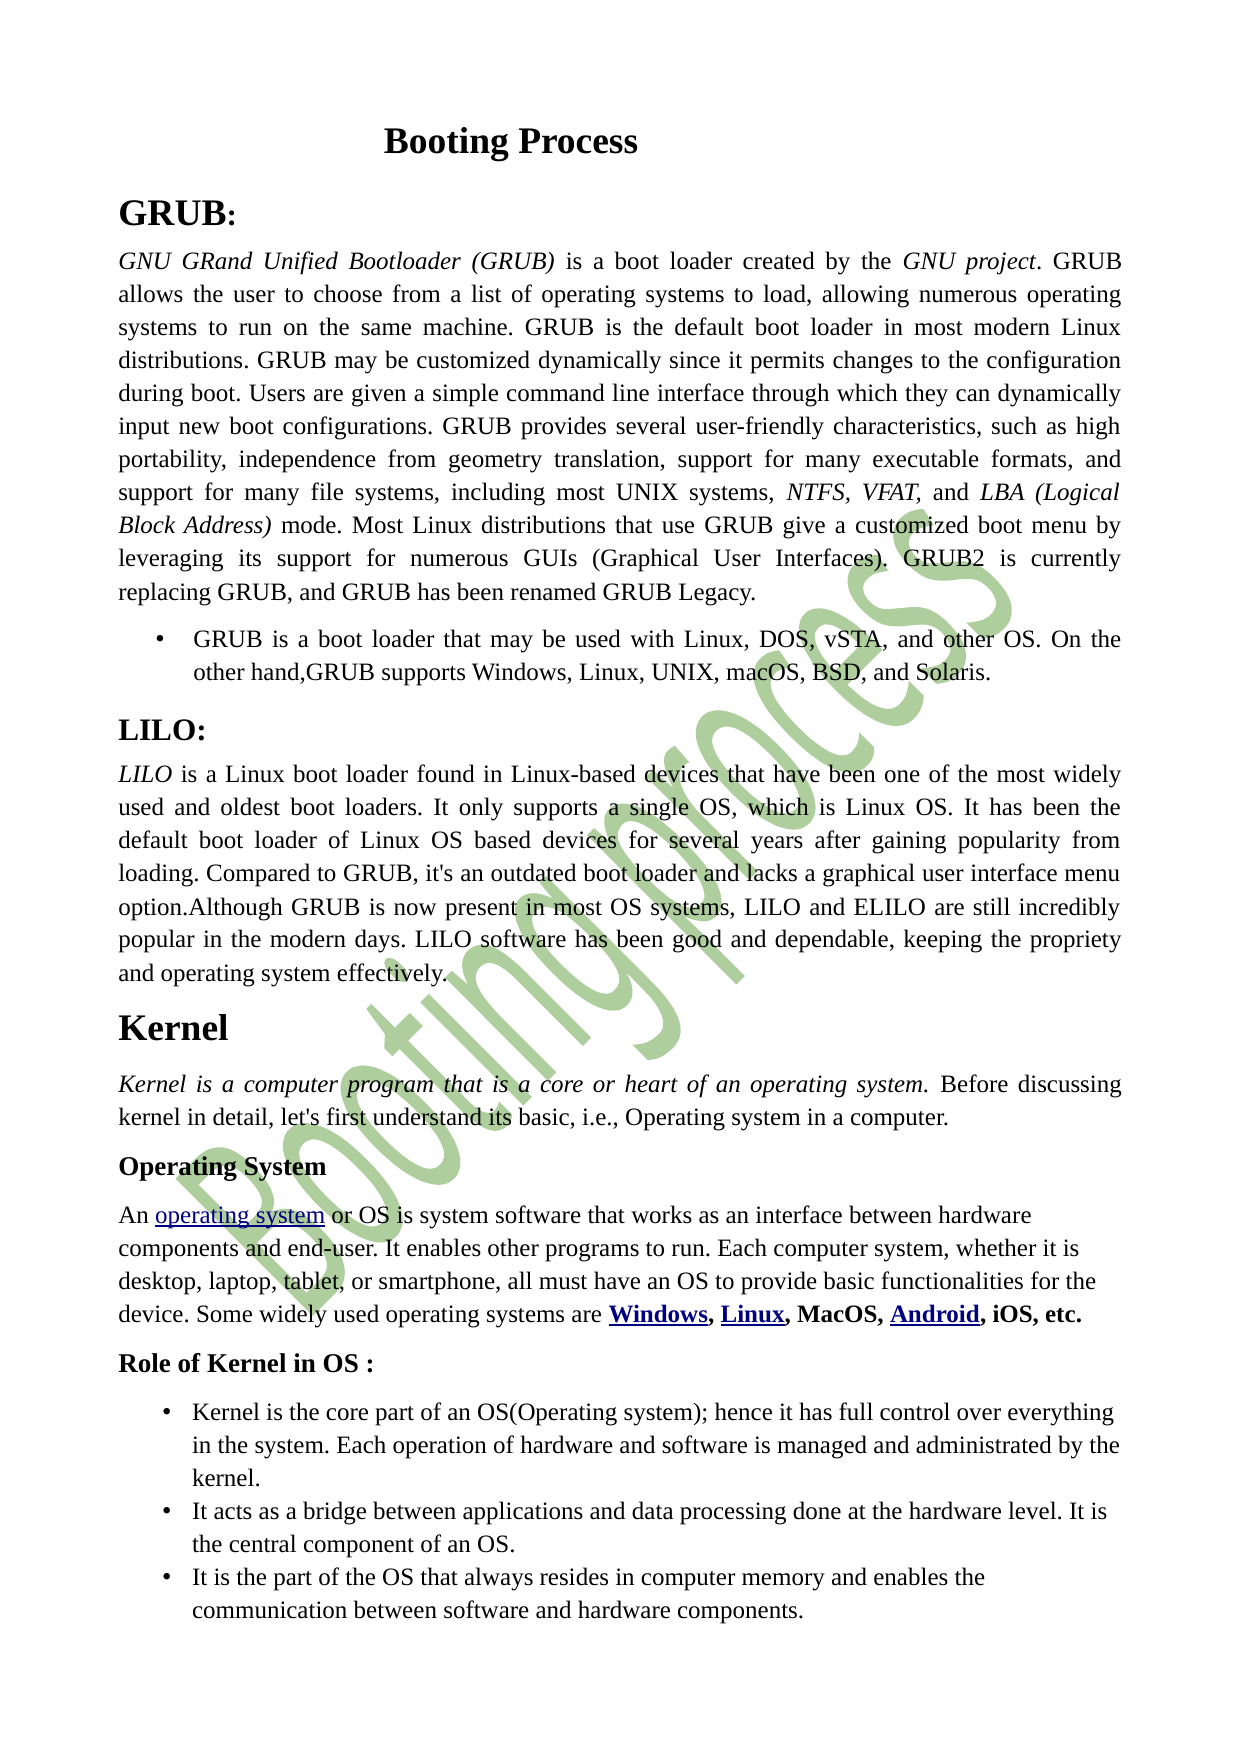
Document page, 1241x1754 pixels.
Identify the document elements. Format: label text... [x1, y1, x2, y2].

text [672, 1005, 1122, 1048]
text Operating System [358, 1150, 419, 1181]
text GNU GRand Unified Bootloader (GRUB) is a boot loader created by the GNU project. GRUB allows the user to choose from a list of operating systems to load, allowing numerous operating systems to run on the same machine. GRUB is the default boot loader in most modern Linux distributions. GRUB may be customized dynamically since it permits changes to the configuration during boot. Users are given a simple command line interface through which they can dynamically input new boot configurations. GRUB provides several user-friendly characteristics, such as high portability, independence from geometry translation, support for many executable formats, and support for many file systems, including most UNIX systems, NTFS, VFAT, and LBA (Logical Block Address) mode. Most Linux distributions that use GRUB give a customized boot menu by leveraging its support for numerous GUIs (Graphical User Interfaces). GRUB2 is currently replacing GRUB, and GRUB has been renamed GRUB Legacy. [118, 246, 1122, 605]
list GRUB is a boot loader that may be used with Linux, DOS, vSTA, and other OS. On the other hand,GRUB supports Windows, Linux, UNIX, macOS, BSD, and Solaris. [156, 624, 830, 686]
text [441, 1005, 514, 1048]
text Operating System [118, 1150, 205, 1181]
text Operating System [234, 1150, 296, 1181]
subtitle GRUB: [118, 191, 1122, 234]
text Kernel [118, 1005, 384, 1048]
subtitle LILO: [118, 711, 708, 747]
text Operating System [300, 1150, 369, 1181]
text Kernel is a computer program that is a core or heart of an operating system. Before discussing kernel in detail, let's first understand its basic, i.e., Operating system in a computer. [118, 1069, 359, 1131]
text Role of Kernel in OS : [118, 1347, 1122, 1378]
text Kernel is a computer program that is a core or heart of an operating system. Before discussing kernel in detail, let's first understand its basic, i.e., Operating system in a computer. [438, 1069, 1122, 1131]
subtitle [785, 711, 1122, 747]
subtitle [730, 711, 800, 747]
list GRUB is a boot loader that may be used with Linux, DOS, vSTA, and other OS. On the other hand,GRUB supports Windows, Linux, UNIX, macOS, BSD, and Solaris. [849, 624, 1122, 686]
list Kernel is the core part of an OS(Operating system); hence it has full control over everything in the system. Each operation of hardware and software is managed and administrated by the kernel. [162, 1397, 1122, 1492]
text Operating System [204, 1166, 226, 1181]
list It acts as a bridge between applications and data processing done at the hardware level. It is the central component of an OS. [162, 1496, 1122, 1558]
subtitle [713, 727, 761, 747]
text [374, 1005, 464, 1048]
text Operating System [453, 1150, 1122, 1181]
text Kernel is a computer program that is a core or heart of an operating system. Before discussing kernel in detail, let's first understand its basic, i.e., Operating system in a computer. [382, 1069, 490, 1131]
text [491, 1005, 663, 1048]
text Operating System [398, 1150, 443, 1168]
text LILO is a Linux boot loader found in Linux-based devices that have been one of the most widely used and oldest boot loaders. It only supports a single OS, which is Linux OS. It has been the default boot loader of Linux OS based devices for several years after gaining popularity from loading. Compared to GRUB, it's an outdated boot loader and lacks a graphical user interface menu option.Although GRUB is now present in most OS systems, LILO and ELILO are still incredibly popular in the modern days. LILO software has been good and dependable, keeping the propriety and operating system effectively. [118, 759, 1122, 986]
text An operating system or OS is system software that works as an interface between hardware components and end-user. It enables other programs to run. Each computer system, whether it is desktop, laptop, tablet, or smartphone, all must have an OS to provide basic functionalities for the device. Some widely used operating systems are Windows, Linux, MacOS, Android, iOS, etc. [118, 1200, 1122, 1328]
list It is the part of the OS that always resides in computer memory and enables the communication between software and hardware components. [162, 1562, 1122, 1624]
